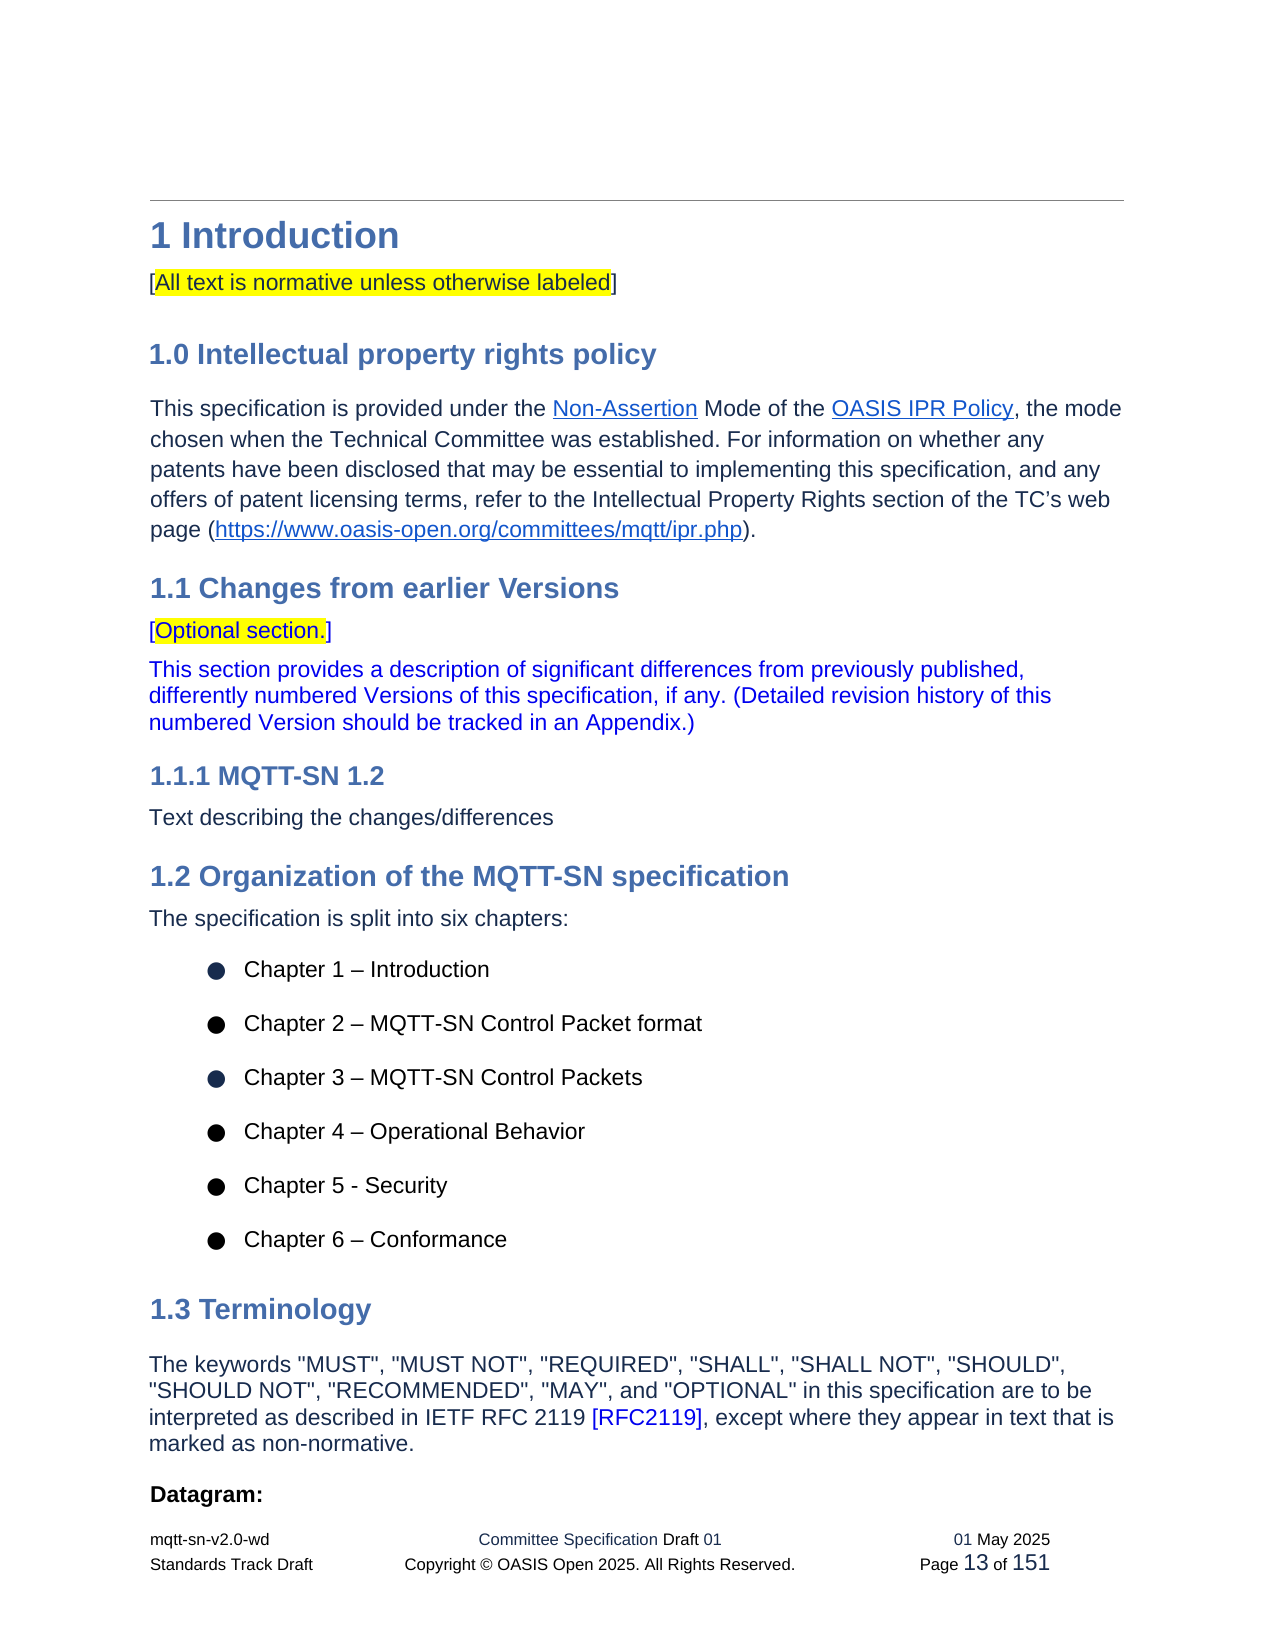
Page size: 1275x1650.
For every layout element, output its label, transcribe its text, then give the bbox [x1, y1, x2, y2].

subtitle 1.1 Changes from earlier Versions [150, 571, 1124, 605]
text The specification is split into six chapters: [148, 905, 1124, 931]
text Text describing the changes/differences [148, 804, 1124, 830]
text This section provides a description of significant differences from previously published, differently numbered Versions of this specification, if any. (Detailed revision history of this numbered Version should be tracked in an Appendix.) [148, 656, 1124, 735]
subtitle 1.3 Terminology [150, 1292, 1124, 1326]
list Chapter 2 – MQTT-SN Control Packet format [206, 998, 1125, 1044]
subtitle 1.0 Intellectual property rights policy [148, 337, 1124, 370]
list Chapter 1 – Introduction [206, 944, 1125, 991]
list Chapter 5 - Security [206, 1159, 1125, 1206]
subtitle 1.2 Organization of the MQTT-SN specification [150, 859, 1124, 893]
list Chapter 3 – MQTT-SN Control Packets [206, 1052, 1125, 1098]
subtitle 1.1.1 MQTT-SN 1.2 [150, 760, 1124, 791]
list Chapter 6 – Conformance [206, 1213, 1125, 1260]
text This specification is provided under the Non-Assertion Mode of the OASIS IPR Policy, the mode chosen when the Technical Committee was established. For information on whether any patents have been disclosed that may be essential to implementing this specification, and any offers of patent licensing terms, refer to the Intellectual Property Rights section of the TC’s web page (https://www.oasis-open.org/committees/mqtt/ipr.php). [150, 395, 1125, 543]
text [All text is normative unless otherwise labeled] [148, 269, 611, 296]
text [Optional section.] [148, 617, 1124, 644]
list Chapter 4 – Operational Behavior [206, 1106, 1125, 1152]
text The keywords "MUST", "MUST NOT", "REQUIRED", "SHALL", "SHALL NOT", "SHOULD", "SHOULD NOT", "RECOMMENDED", "MAY", and "OPTIONAL" in this specification are to be interpreted as described in IETF RFC 2119 [RFC2119], except where they appear in text that is marked as non-normative. [148, 1351, 1124, 1456]
text Datagram: [150, 1481, 1125, 1508]
subtitle 1 Introduction [150, 201, 1124, 257]
text [All text is normative unless otherwise labeled] [617, 269, 1124, 296]
